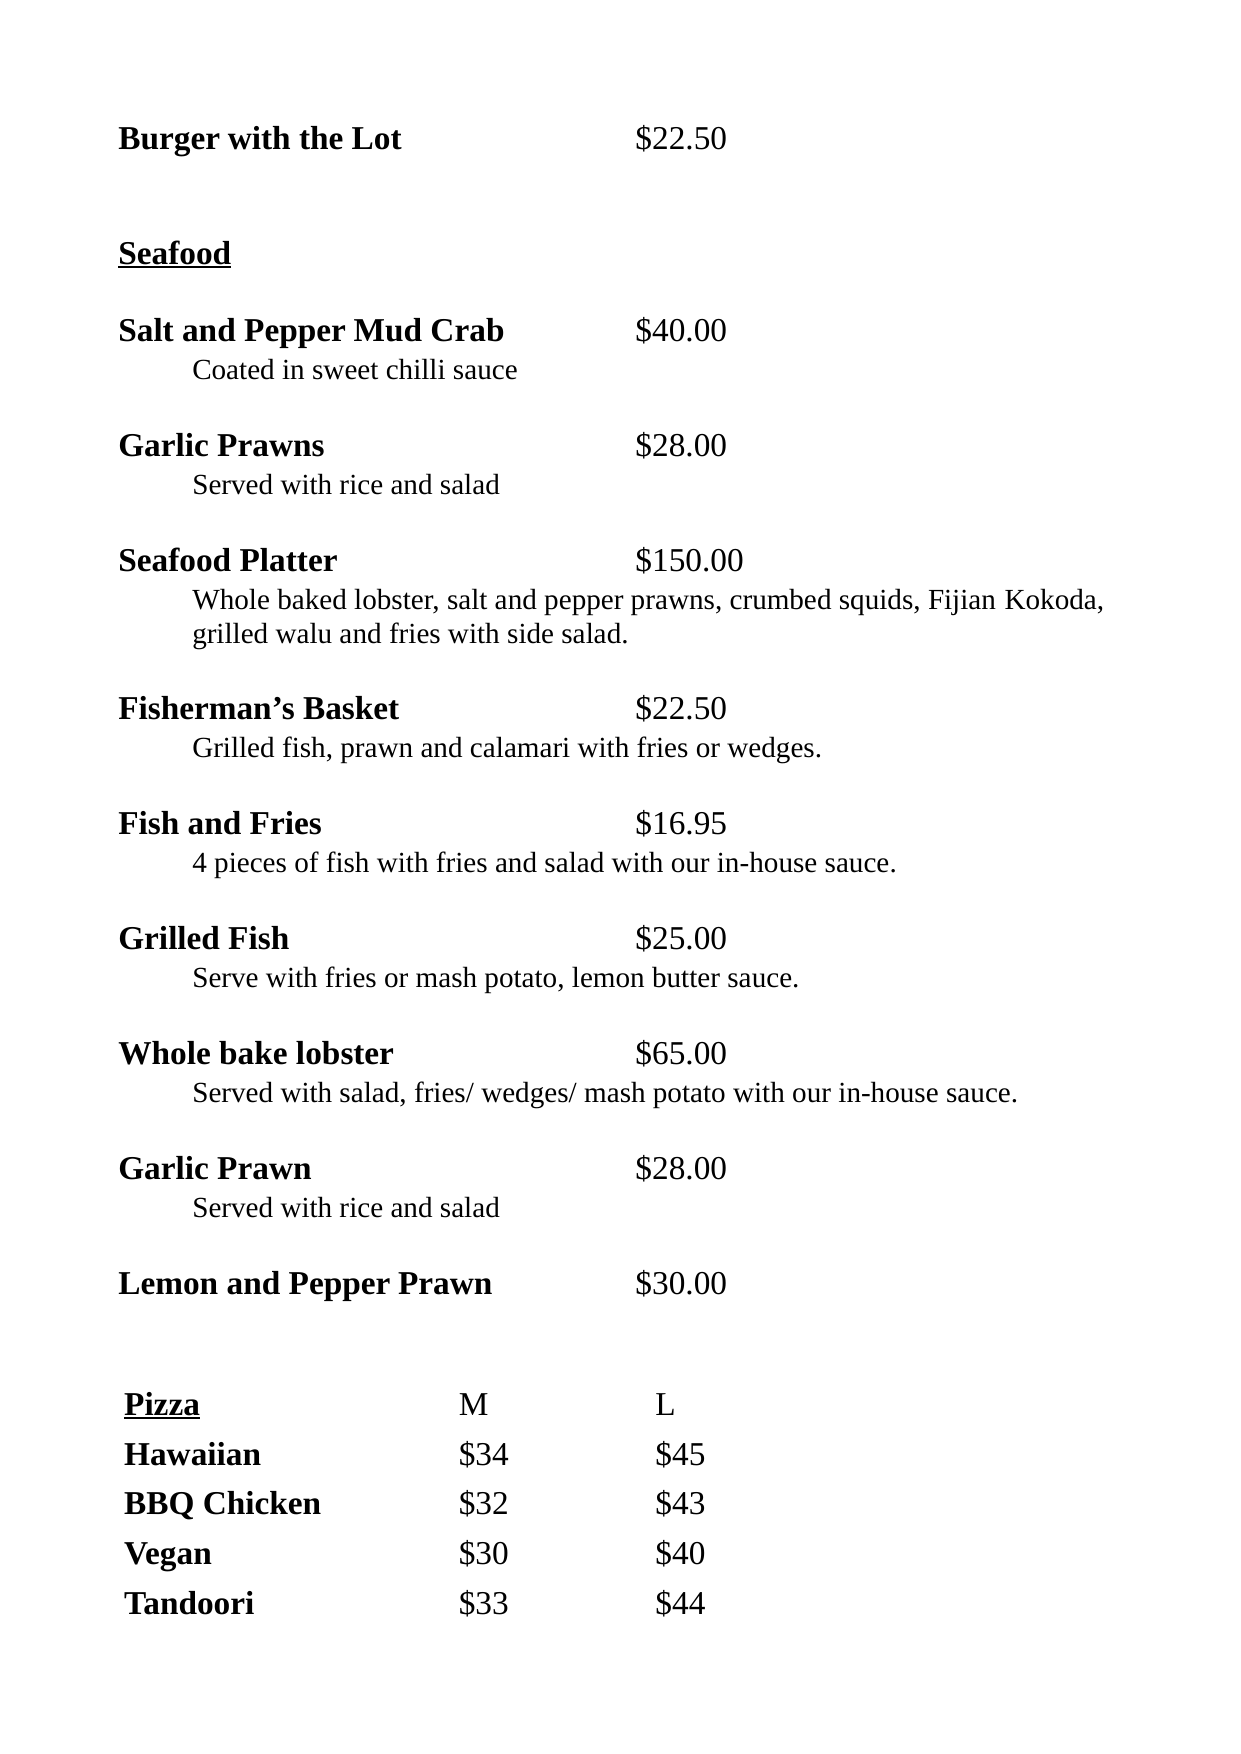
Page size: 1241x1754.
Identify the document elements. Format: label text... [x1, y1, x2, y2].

text Seafood [118, 233, 1122, 271]
text Served with salad, fries/ wedges/ mash potato with our in-house sauce. [118, 1072, 1122, 1110]
table_header M [453, 1378, 649, 1428]
text Serve with fries or mash potato, lemon butter sauce. [118, 957, 1122, 995]
text Burger with the Lot $22.50 [118, 118, 1122, 156]
text Salt and Pepper Mud Crab $40.00 [118, 310, 1122, 348]
table_cell BBQ Chicken [118, 1478, 453, 1528]
text Garlic Prawns $28.00 [118, 425, 1122, 463]
text Seafood Platter $150.00 [118, 540, 1122, 578]
table_cell Vegan [118, 1528, 453, 1577]
table_cell $40 [649, 1528, 1123, 1577]
table_header L [649, 1378, 1123, 1428]
text Grilled fish, prawn and calamari with fries or wedges. [118, 727, 1122, 765]
text 4 pieces of fish with fries and salad with our in-house sauce. [118, 842, 1122, 880]
table_cell Hawaiian [118, 1428, 453, 1478]
table_cell $44 [649, 1578, 1123, 1627]
table_cell $34 [453, 1428, 649, 1478]
table_cell $33 [453, 1578, 649, 1627]
text Served with rice and salad [118, 463, 1122, 501]
table_cell $43 [649, 1478, 1123, 1528]
table_cell $45 [649, 1428, 1123, 1478]
text Served with rice and salad [118, 1187, 1122, 1225]
text Fisherman’s Basket $22.50 [118, 688, 1122, 727]
table_header Pizza [118, 1378, 453, 1428]
table_cell $32 [453, 1478, 649, 1528]
text Grilled Fish $25.00 [118, 918, 1122, 957]
text Whole baked lobster, salt and pepper prawns, crumbed squids, Fijian Kokoda, grilled walu and fries with side salad. [118, 578, 1122, 650]
table_cell $30 [453, 1528, 649, 1577]
text Coated in sweet chilli sauce [118, 348, 1122, 386]
text Fish and Fries $16.95 [118, 803, 1122, 842]
text Lemon and Pepper Prawn $30.00 [118, 1263, 1122, 1302]
text Garlic Prawn $28.00 [118, 1148, 1122, 1187]
text Whole bake lobster $65.00 [118, 1033, 1122, 1072]
table_cell Tandoori [118, 1578, 453, 1627]
